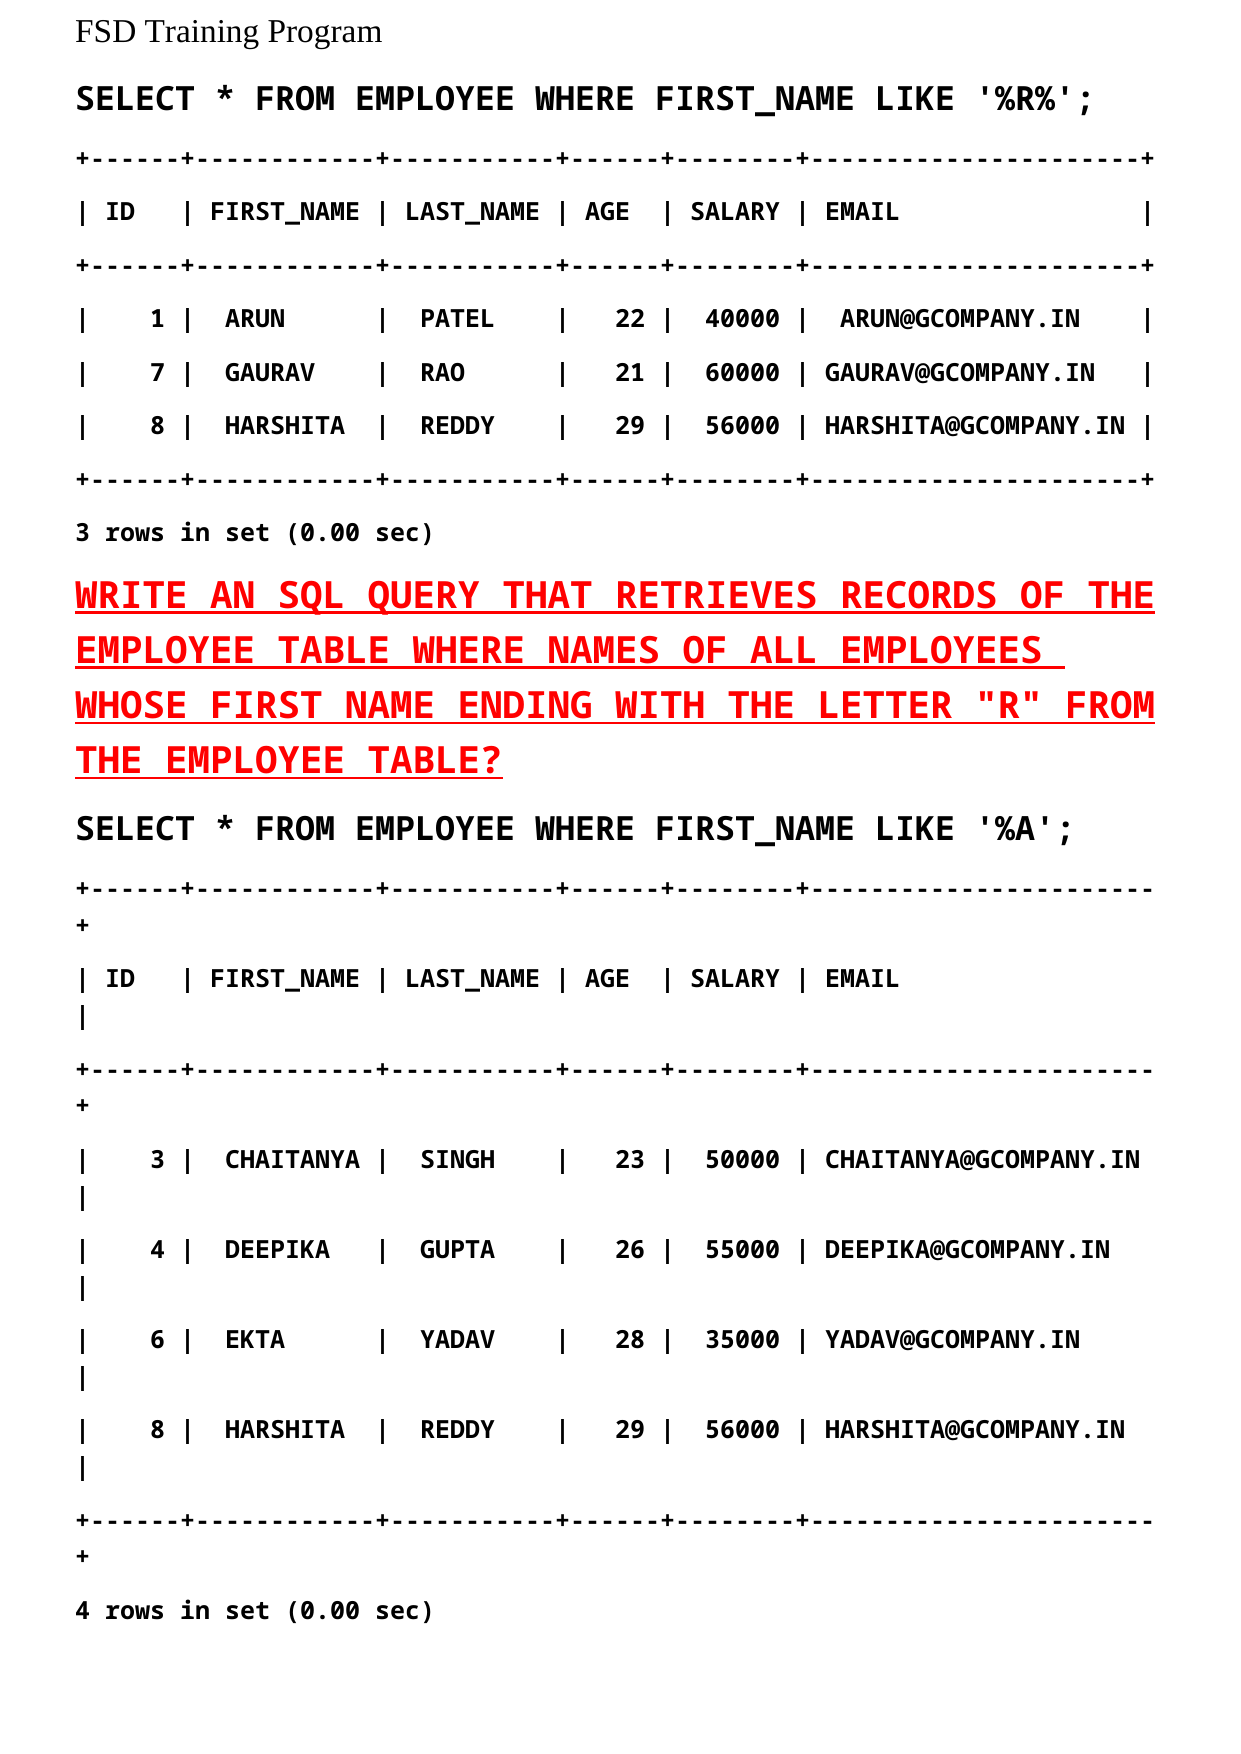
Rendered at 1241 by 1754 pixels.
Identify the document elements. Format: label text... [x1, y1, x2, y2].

text | ID | FIRST_NAME | LAST_NAME | AGE | SALARY | EMAIL | [75, 961, 1165, 1032]
text | ID | FIRST_NAME | LAST_NAME | AGE | SALARY | EMAIL | [75, 194, 1165, 228]
text | 4 | DEEPIKA | GUPTA | 26 | 55000 | DEEPIKA@GCOMPANY.IN | [75, 1232, 1165, 1302]
text | 6 | EKTA | YADAV | 28 | 35000 | YADAV@GCOMPANY.IN | [75, 1322, 1165, 1393]
text WRITE AN SQL QUERY THAT RETRIEVES RECORDS OF THE EMPLOYEE TABLE WHERE NAMES OF ALL EMPLOYEES WHOSE FIRST NAME ENDING WITH THE LETTER "R" FROM THE EMPLOYEE TABLE? [75, 568, 1165, 784]
text | 8 | HARSHITA | REDDY | 29 | 56000 | HARSHITA@GCOMPANY.IN | [75, 1412, 1165, 1483]
text 3 rows in set (0.00 sec) [75, 515, 1165, 549]
text +------+------------+-----------+------+--------+-----------------------+ [75, 1502, 1165, 1573]
text +------+------------+-----------+------+--------+-----------------------+ [75, 1051, 1165, 1122]
text | 7 | GAURAV | RAO | 21 | 60000 | GAURAV@GCOMPANY.IN | [75, 354, 1165, 388]
text | 3 | CHAITANYA | SINGH | 23 | 50000 | CHAITANYA@GCOMPANY.IN | [75, 1141, 1165, 1212]
text SELECT * FROM EMPLOYEE WHERE FIRST_NAME LIKE '%A'; [75, 805, 1165, 851]
text +------+------------+-----------+------+--------+----------------------+ [75, 461, 1165, 495]
text +------+------------+-----------+------+--------+-----------------------+ [75, 871, 1165, 942]
text | 1 | ARUN | PATEL | 22 | 40000 | ARUN@GCOMPANY.IN | [75, 301, 1165, 335]
text +------+------------+-----------+------+--------+----------------------+ [75, 247, 1165, 282]
text | 8 | HARSHITA | REDDY | 29 | 56000 | HARSHITA@GCOMPANY.IN | [75, 408, 1165, 442]
text SELECT * FROM EMPLOYEE WHERE FIRST_NAME LIKE '%R%'; [75, 75, 1165, 120]
text 4 rows in set (0.00 sec) [75, 1592, 1165, 1627]
text +------+------------+-----------+------+--------+----------------------+ [75, 141, 1165, 175]
